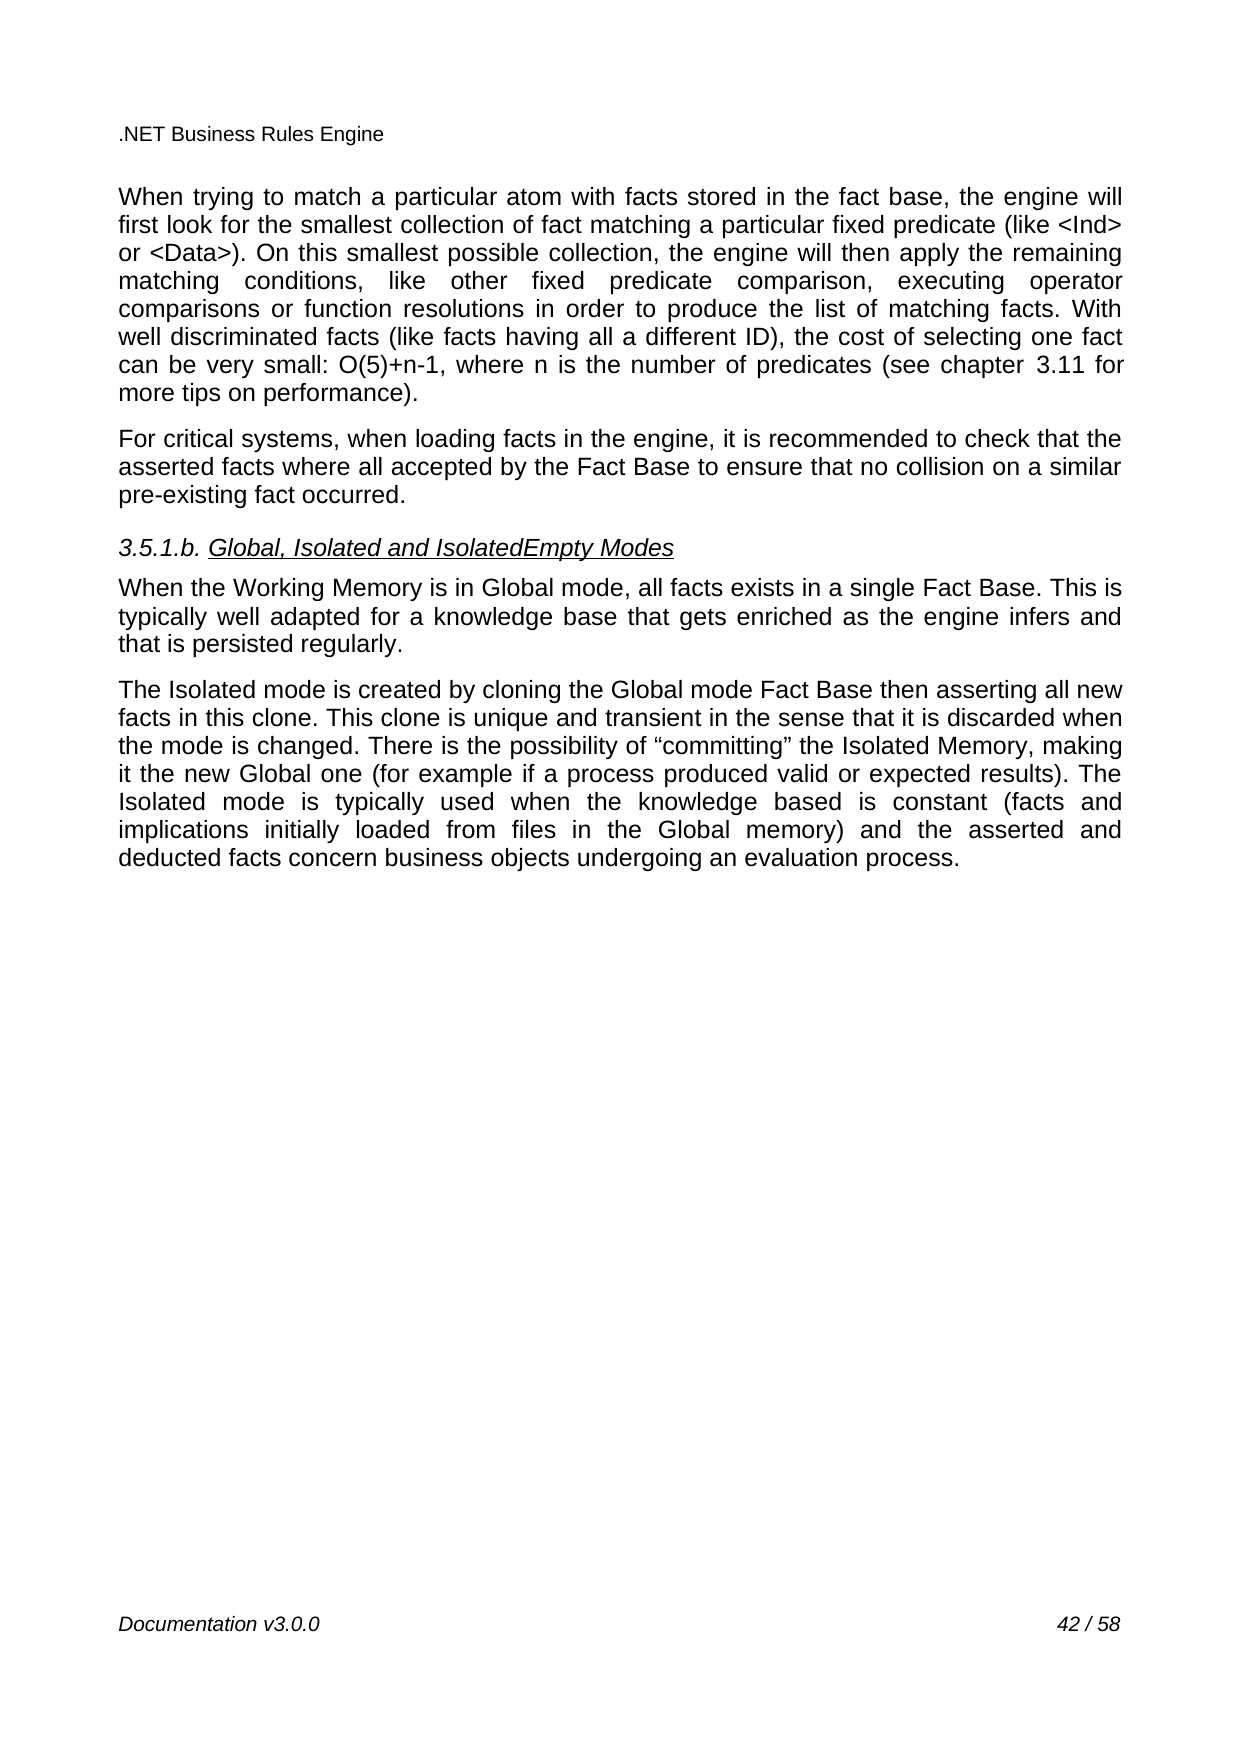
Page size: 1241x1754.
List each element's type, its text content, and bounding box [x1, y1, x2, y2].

text For critical systems, when loading facts in the engine, it is recommended to check that the asserted facts where all accepted by the Fact Base to ensure that no collision on a similar pre-existing fact occurred. [118, 425, 1124, 509]
subtitle Global, Isolated and IsolatedEmpty Modes [118, 534, 1124, 562]
text When the Working Memory is in Global mode, all facts exists in a single Fact Base. This is typically well adapted for a knowledge base that gets enriched as the engine infers and that is persisted regularly. [118, 574, 1124, 658]
text When trying to match a particular atom with facts stored in the fact base, the engine will first look for the smallest collection of fact matching a particular fixed predicate (like <Ind> or <Data>). On this smallest possible collection, the engine will then apply the remaining matching conditions, like other fixed predicate comparison, executing operator comparisons or function resolutions in order to produce the list of matching facts. With well discriminated facts (like facts having all a different ID), the cost of selecting one fact can be very small: O(5)+n-1, where n is the number of predicates (see chapter 3.11 for more tips on performance). [118, 183, 1124, 407]
text The Isolated mode is created by cloning the Global mode Fact Base then asserting all new facts in this clone. This clone is unique and transient in the sense that it is discarded when the mode is changed. There is the possibility of “committing” the Isolated Memory, making it the new Global one (for example if a process produced valid or expected results). The Isolated mode is typically used when the knowledge based is constant (facts and implications initially loaded from files in the Global memory) and the asserted and deducted facts concern business objects undergoing an evaluation process. [118, 676, 1124, 872]
